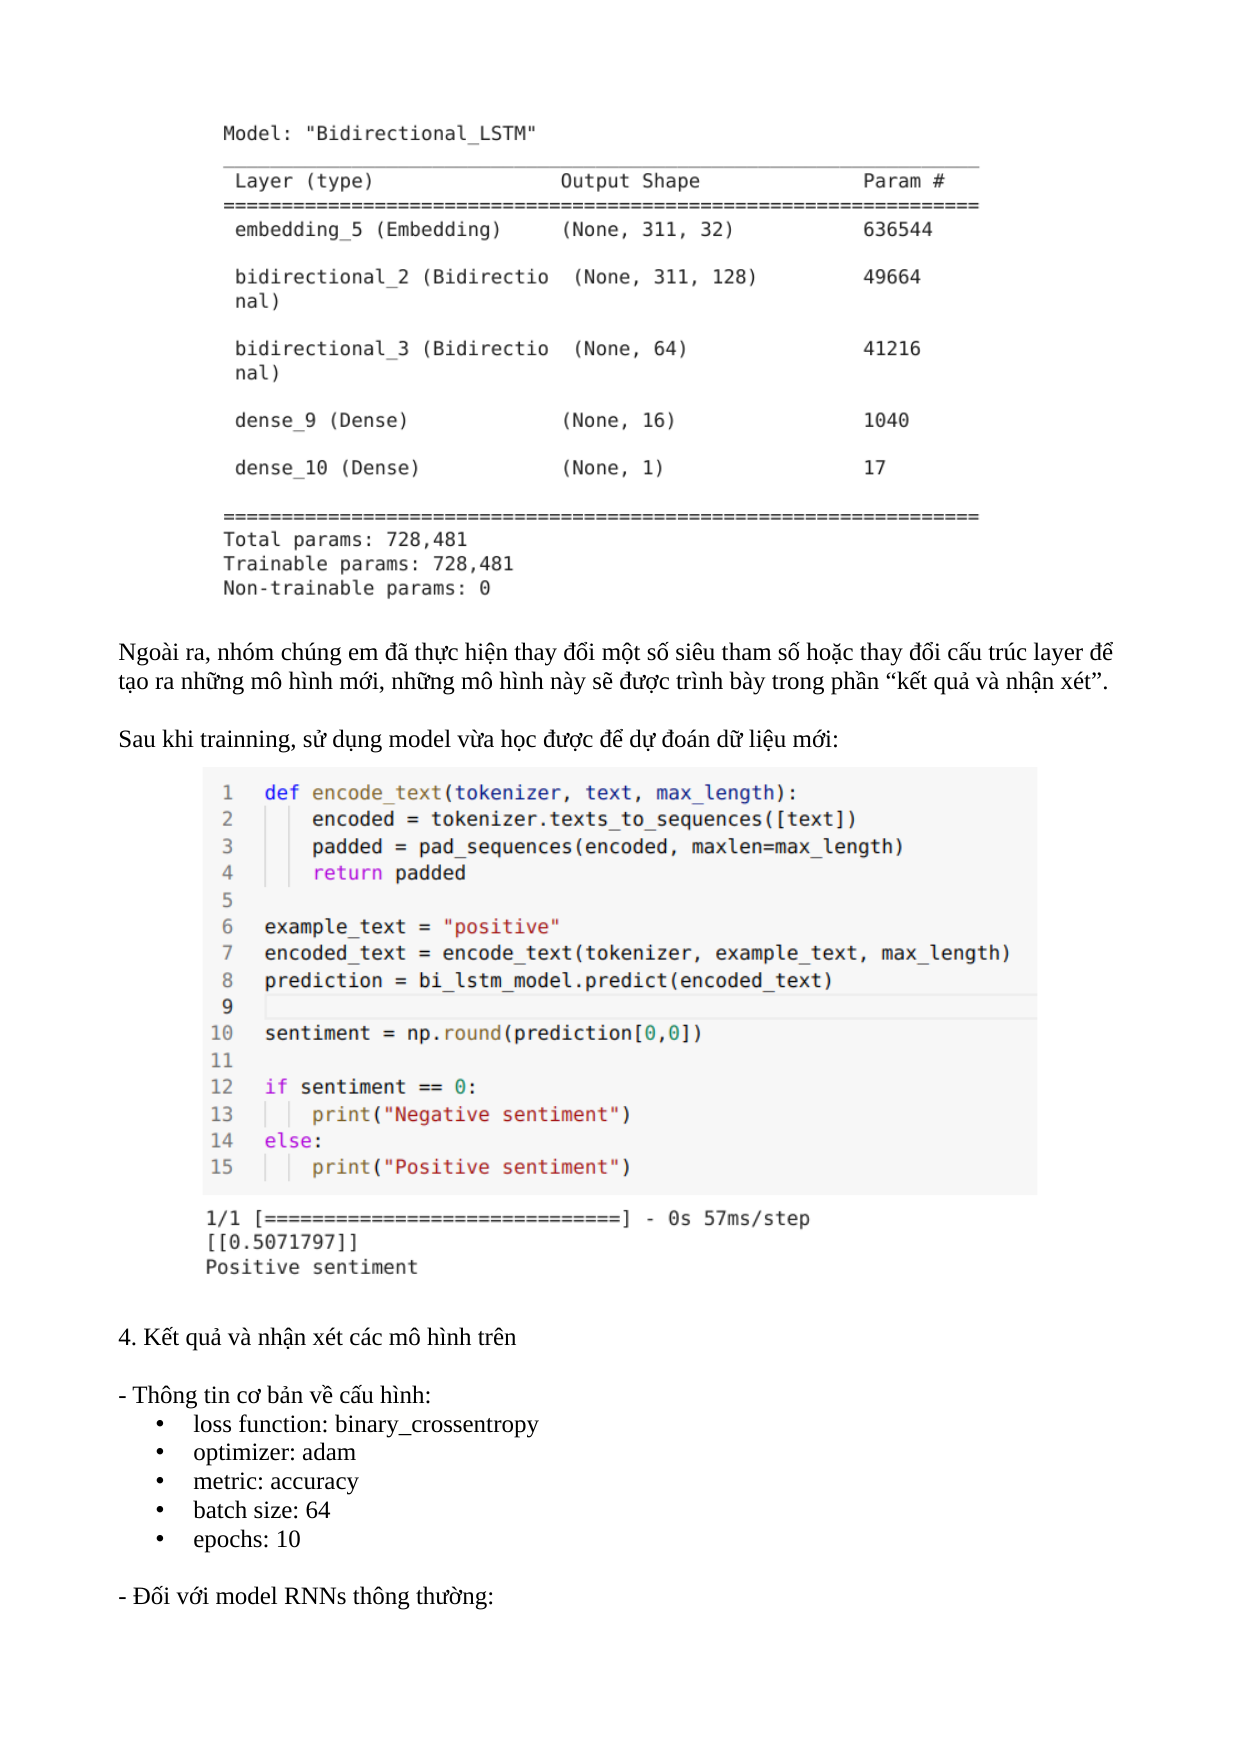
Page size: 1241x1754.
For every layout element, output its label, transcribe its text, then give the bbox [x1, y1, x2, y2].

list loss function: binary_crossentropy [156, 1409, 1122, 1437]
list epochs: 10 [156, 1524, 1122, 1552]
list metric: accuracy [156, 1466, 1122, 1495]
text Ngoài ra, nhóm chúng em đã thực hiện thay đổi một số siêu tham số hoặc thay đổi cấu trúc layer để tạo ra những mô hình mới, những mô hình này sẽ được trình bày trong phần “kết quả và nhận xét”. [118, 637, 1122, 695]
picture [202, 767, 1038, 1294]
text Sau khi trainning, sử dụng model vừa học được để dự đoán dữ liệu mới: [118, 724, 1122, 752]
text 4. Kết quả và nhận xét các mô hình trên [118, 1322, 1122, 1351]
list optimizer: adam [156, 1437, 1122, 1466]
list batch size: 64 [156, 1495, 1122, 1524]
picture [212, 118, 1028, 609]
text - Đối với model RNNs thông thường: [118, 1581, 1122, 1610]
text - Thông tin cơ bản về cấu hình: [118, 1380, 1122, 1409]
